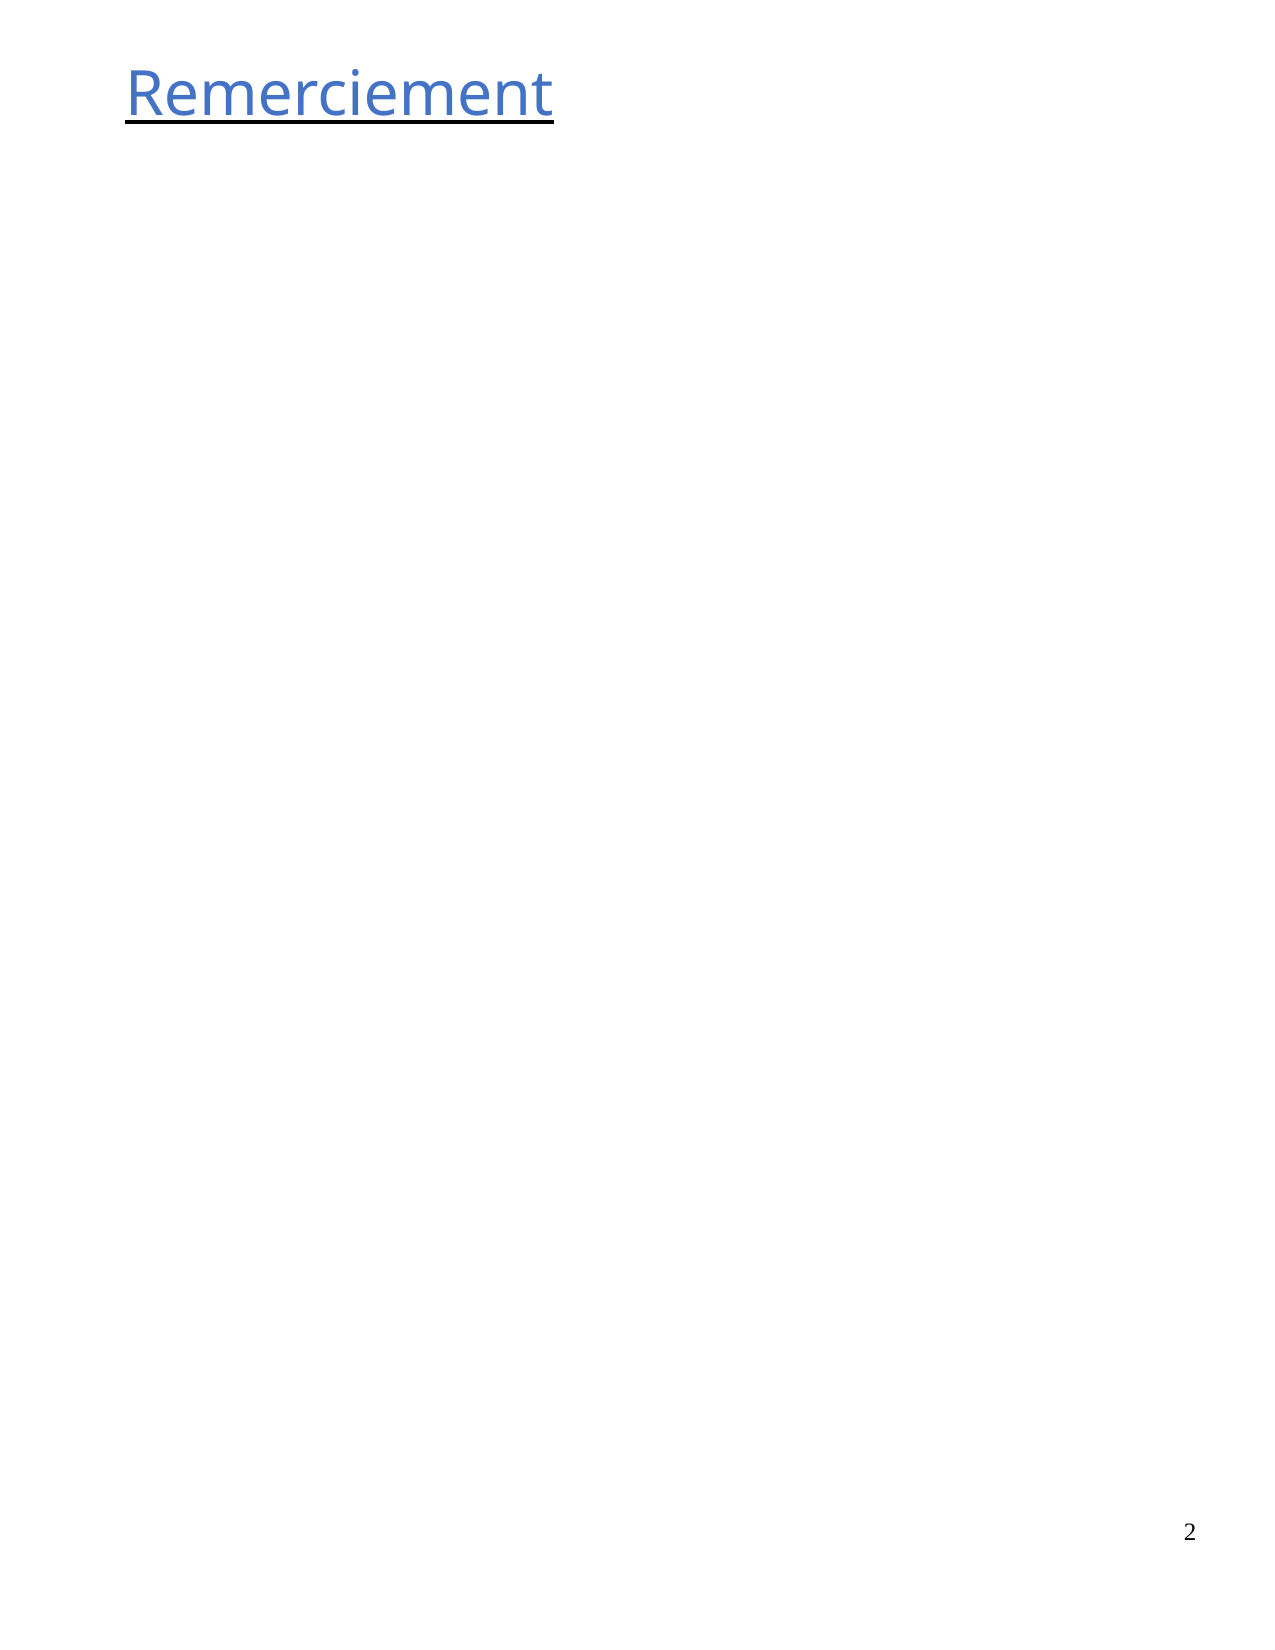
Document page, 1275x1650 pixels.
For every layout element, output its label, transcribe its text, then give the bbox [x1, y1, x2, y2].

subtitle Remerciement [125, 75, 1196, 125]
